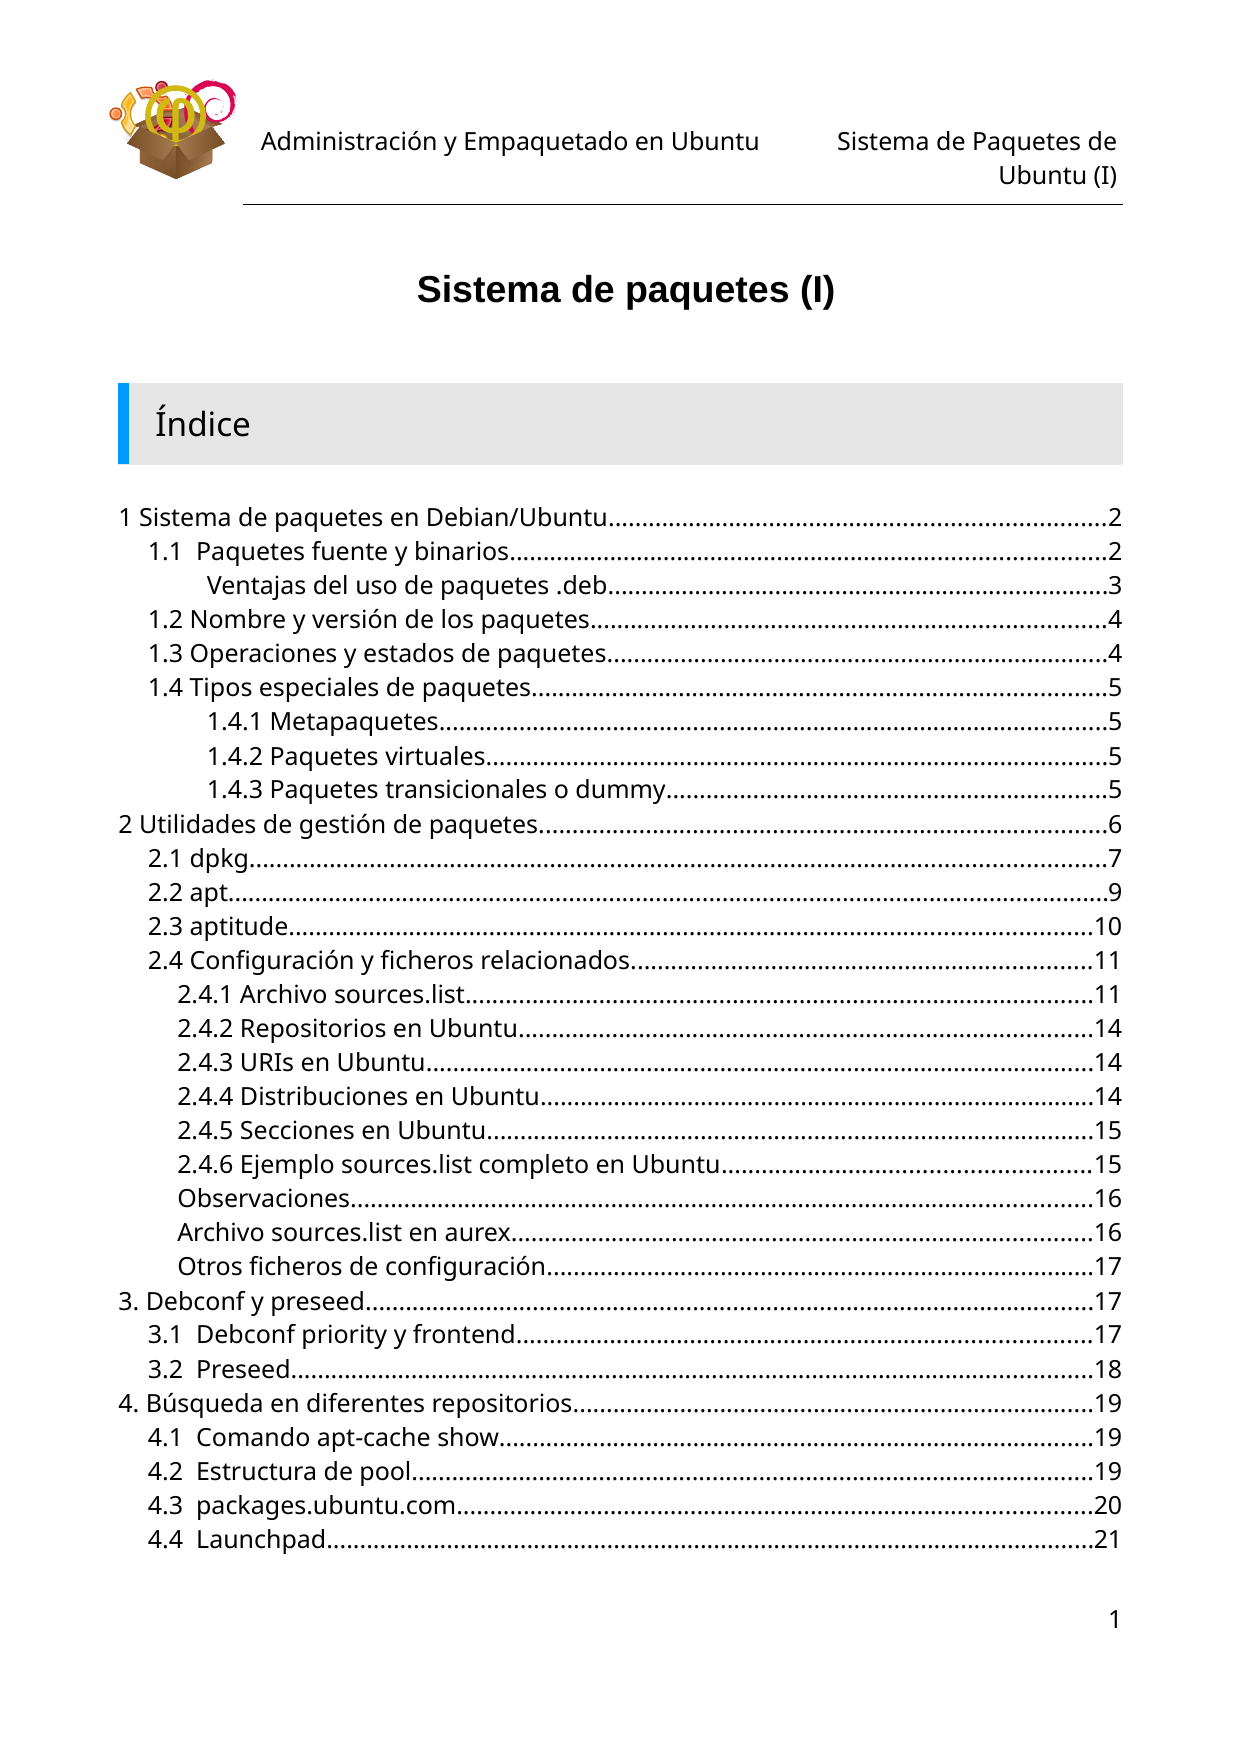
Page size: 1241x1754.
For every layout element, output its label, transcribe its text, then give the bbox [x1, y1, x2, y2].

text 1.4 Tipos especiales de paquetes. 5 [148, 670, 1122, 704]
text 2.4 Configuración y ficheros relacionados. 11 [148, 942, 1122, 977]
text 3.1 Debconf priority y frontend 17 [148, 1317, 1122, 1351]
text 2 Utilidades de gestión de paquetes. 6 [118, 806, 1122, 840]
text Archivo sources.list en aurex 16 [177, 1215, 1122, 1249]
text 2.4.4 Distribuciones en Ubuntu 14 [177, 1079, 1122, 1113]
text 2.1 dpkg 7 [148, 840, 1122, 874]
text 1.3 Operaciones y estados de paquetes 4 [148, 636, 1122, 670]
text 1.4.2 Paquetes virtuales 5 [207, 738, 1122, 772]
text 1.4.1 Metapaquetes 5 [207, 704, 1122, 738]
text 4.3 packages.ubuntu.com 20 [148, 1487, 1122, 1522]
text Observaciones 16 [177, 1181, 1122, 1215]
text 2.4.6 Ejemplo sources.list completo en Ubuntu 15 [177, 1147, 1122, 1181]
text Ventajas del uso de paquetes .deb 3 [207, 568, 1122, 602]
text 2.4.3 URIs en Ubuntu 14 [177, 1045, 1122, 1079]
text 4.1 Comando apt-cache show 19 [148, 1419, 1122, 1453]
text 1.2 Nombre y versión de los paquetes 4 [148, 602, 1122, 636]
text 2.4.1 Archivo sources.list 11 [177, 977, 1122, 1011]
text 4. Búsqueda en diferentes repositorios 19 [118, 1385, 1122, 1419]
text 2.2 apt 9 [148, 874, 1122, 908]
text 2.3 aptitude 10 [148, 908, 1122, 942]
text 4.2 Estructura de pool 19 [148, 1453, 1122, 1487]
text 1.4.3 Paquetes transicionales o dummy 5 [207, 772, 1122, 806]
text 2.4.2 Repositorios en Ubuntu 14 [177, 1011, 1122, 1045]
text 4.4 Launchpad 21 [148, 1522, 1122, 1556]
text 3. Debconf y preseed 17 [118, 1283, 1122, 1317]
text 1 Sistema de paquetes en Debian/Ubuntu 2 [118, 500, 1122, 534]
text 1.1 Paquetes fuente y binarios 2 [148, 534, 1122, 568]
subtitle Índice [129, 384, 1122, 464]
text 2.4.5 Secciones en Ubuntu 15 [177, 1113, 1122, 1147]
text 3.2 Preseed 18 [148, 1351, 1122, 1385]
text Sistema de paquetes (I) [118, 267, 1122, 310]
text Otros ficheros de configuración 17 [177, 1249, 1122, 1283]
